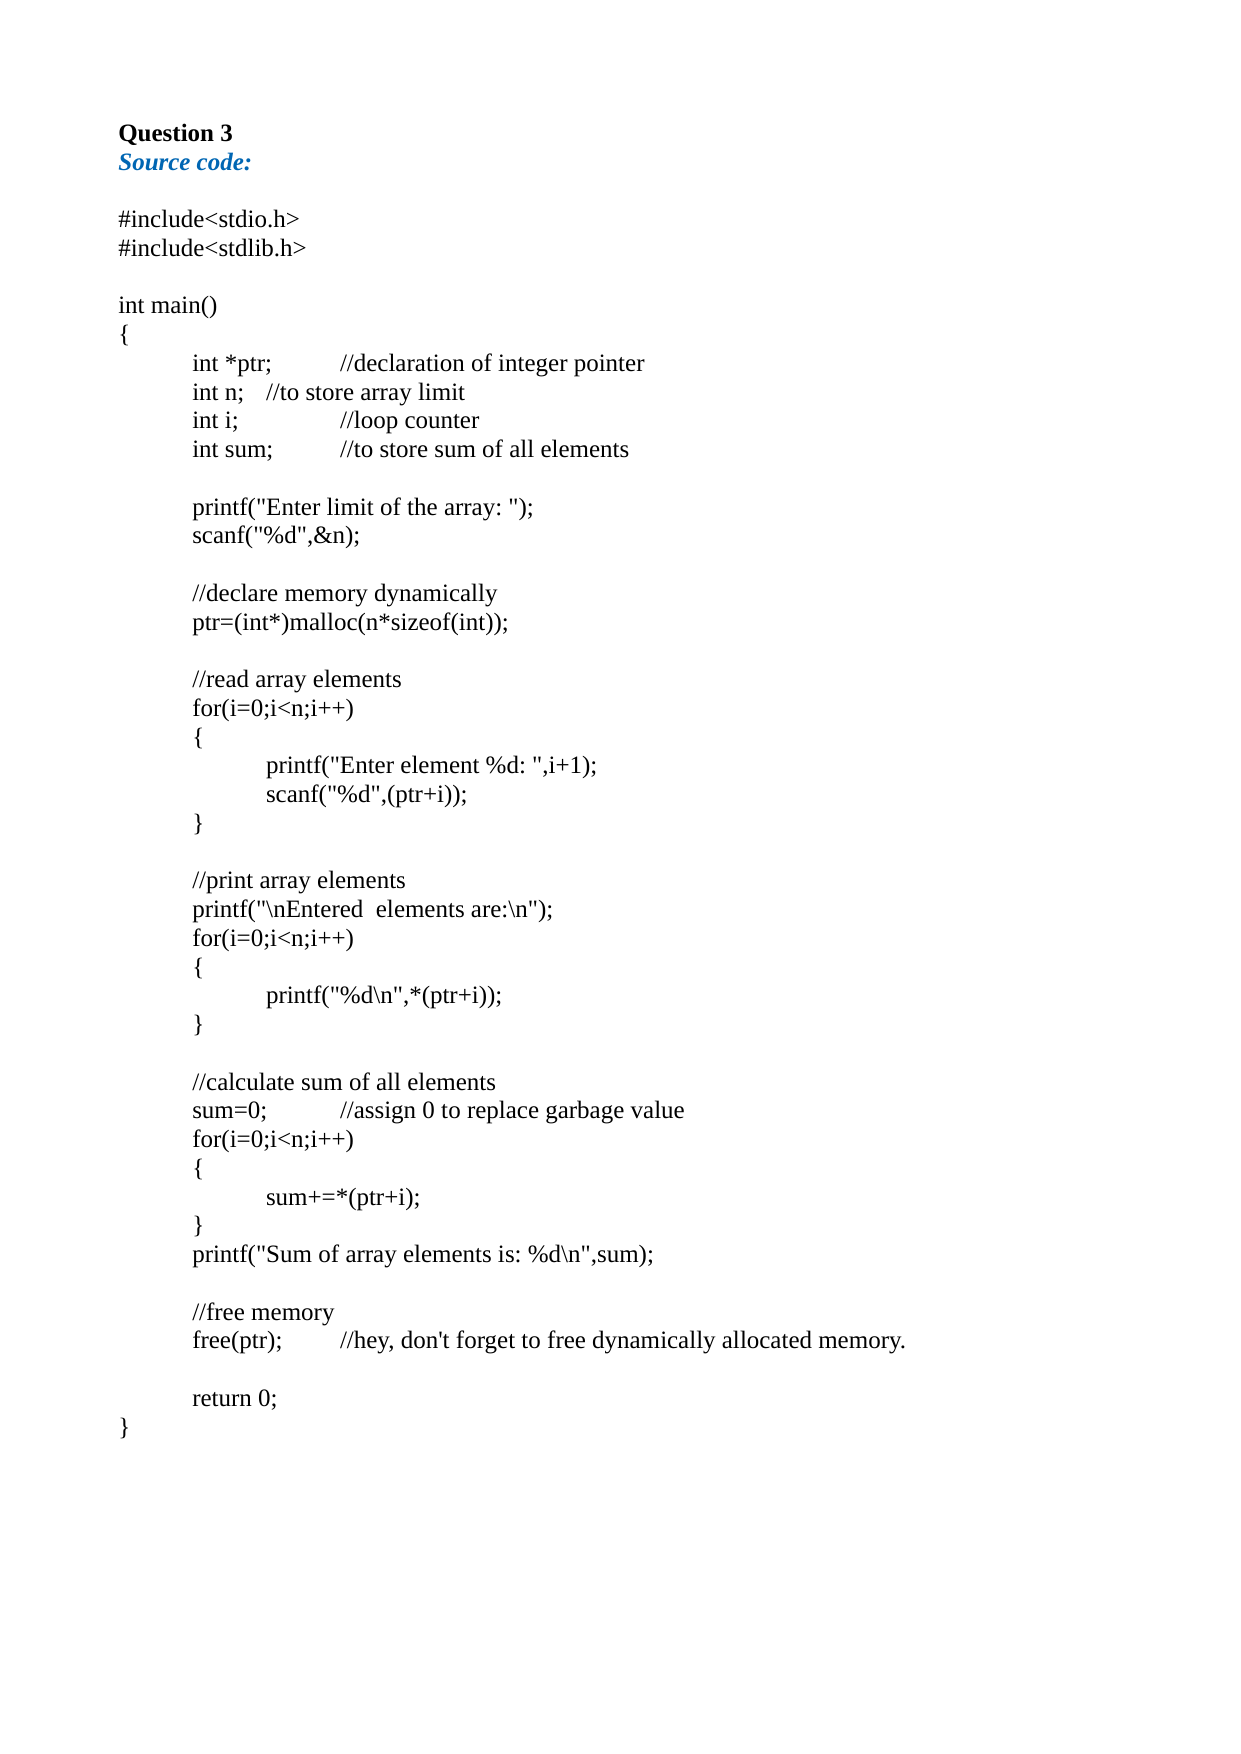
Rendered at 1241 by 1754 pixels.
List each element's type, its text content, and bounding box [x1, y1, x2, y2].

text { [118, 722, 1122, 751]
text sum=0; //assign 0 to replace garbage value [118, 1096, 1122, 1124]
text //print array elements [118, 866, 1122, 894]
text return 0; [118, 1383, 1122, 1412]
text for(i=0;i<n;i++) [118, 693, 1122, 722]
text printf("%d\n",*(ptr+i)); [118, 981, 1122, 1009]
text printf("Sum of array elements is: %d\n",sum); [118, 1239, 1122, 1268]
text //read array elements [118, 664, 1122, 693]
text #include<stdlib.h> [118, 233, 1122, 262]
text } [118, 1412, 1122, 1441]
text { [118, 319, 1122, 348]
text for(i=0;i<n;i++) [118, 923, 1122, 952]
text sum+=*(ptr+i); [118, 1182, 1122, 1211]
text } [118, 1211, 1122, 1239]
text //declare memory dynamically [118, 578, 1122, 607]
text int i; //loop counter [118, 406, 1122, 434]
text { [118, 952, 1122, 981]
text int n; //to store array limit [118, 377, 1122, 406]
text //calculate sum of all elements [118, 1067, 1122, 1096]
text } [118, 808, 1122, 837]
text int main() [118, 291, 1122, 319]
text printf("Enter limit of the array: "); [118, 492, 1122, 521]
text for(i=0;i<n;i++) [118, 1124, 1122, 1153]
text printf("\nEntered elements are:\n"); [118, 894, 1122, 923]
text free(ptr); //hey, don't forget to free dynamically allocated memory. [118, 1326, 1122, 1354]
text printf("Enter element %d: ",i+1); [118, 751, 1122, 779]
text ptr=(int*)malloc(n*sizeof(int)); [118, 607, 1122, 636]
text } [118, 1009, 1122, 1038]
text { [118, 1153, 1122, 1182]
text scanf("%d",(ptr+i)); [118, 779, 1122, 808]
text scanf("%d",&n); [118, 521, 1122, 549]
text int sum; //to store sum of all elements [118, 434, 1122, 463]
text int *ptr; //declaration of integer pointer [118, 348, 1122, 377]
text #include<stdio.h> [118, 204, 1122, 233]
text Question 3 [118, 118, 1122, 147]
text Source code: [118, 147, 1122, 176]
text //free memory [118, 1297, 1122, 1326]
